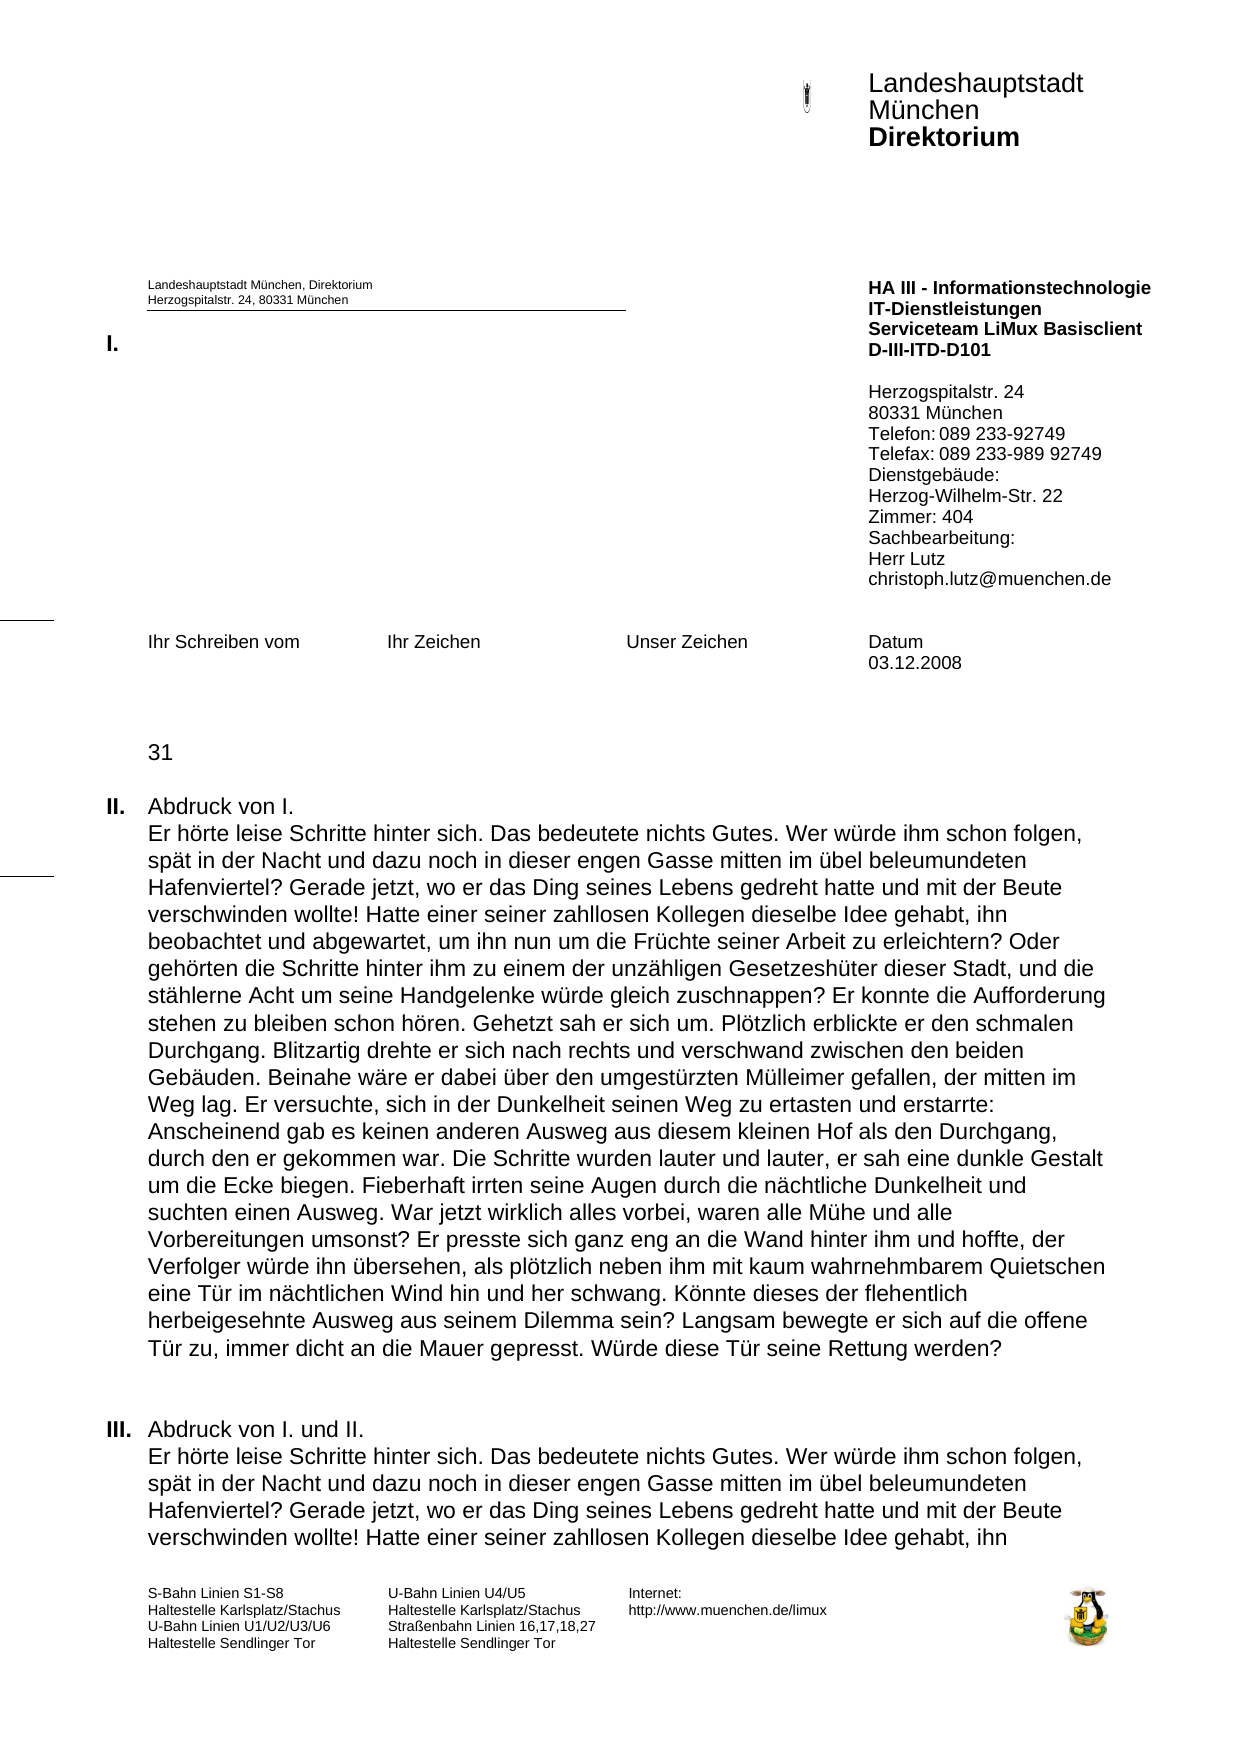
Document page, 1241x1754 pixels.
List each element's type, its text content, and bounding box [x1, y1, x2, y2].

text Er hörte leise Schritte hinter sich. Das bedeutete nichts Gutes. Wer würde ihm schon folgen, spät in der Nacht und dazu noch in dieser engen Gasse mitten im übel beleumundeten Hafenviertel? Gerade jetzt, wo er das Ding seines Lebens gedreht hatte und mit der Beute verschwinden wollte! Hatte einer seiner zahllosen Kollegen dieselbe Idee gehabt, ihn [148, 1443, 1109, 1551]
text Herzogspitalstr. 24 80331 München Telefon: 089 233-92749 Telefax: 089 233-989 92749 Dienstgebäude: Herzog-Wilhelm-Str. 22 Zimmer: 404 Sachbearbeitung: Herr Lutz christoph.lutz@muenchen.de [868, 382, 1199, 590]
text HA III - Informationstechnologie IT-Dienstleistungen Serviceteam LiMux Basisclient [868, 277, 1199, 340]
text Direktorium [868, 125, 1199, 152]
text D-III-ITD-D101 [868, 340, 1199, 361]
text I. [106, 331, 136, 356]
text Er hörte leise Schritte hinter sich. Das bedeutete nichts Gutes. Wer würde ihm schon folgen, spät in der Nacht und dazu noch in dieser engen Gasse mitten im übel beleumundeten Hafenviertel? Gerade jetzt, wo er das Ding seines Lebens gedreht hatte und mit der Beute verschwinden wollte! Hatte einer seiner zahllosen Kollegen dieselbe Idee gehabt, ihn beobachtet und abgewartet, um ihn nun um die Früchte seiner Arbeit zu erleichtern? Oder gehörten die Schritte hinter ihm zu einem der unzähligen Gesetzeshüter dieser Stadt, und die stählerne Acht um seine Handgelenke würde gleich zuschnappen? Er konnte die Aufforderung stehen zu bleiben schon hören. Gehetzt sah er sich um. Plötzlich erblickte er den schmalen Durchgang. Blitzartig drehte er sich nach rechts und verschwand zwischen den beiden Gebäuden. Beinahe wäre er dabei über den umgestürzten Mülleimer gefallen, der mitten im Weg lag. Er versuchte, sich in der Dunkelheit seinen Weg zu ertasten und erstarrte: Anscheinend gab es keinen anderen Ausweg aus diesem kleinen Hof als den Durchgang, durch den er gekommen war. Die Schritte wurden lauter und lauter, er sah eine dunkle Gestalt um die Ecke biegen. Fieberhaft irrten seine Augen durch die nächtliche Dunkelheit und suchten einen Ausweg. War jetzt wirklich alles vorbei, waren alle Mühe und alle Vorbereitungen umsonst? Er presste sich ganz eng an die Wand hinter ihm und hoffte, der Verfolger würde ihn übersehen, als plötzlich neben ihm mit kaum wahrnehmbarem Quietschen eine Tür im nächtlichen Wind hin und her schwang. Könnte dieses der flehentlich herbeigesehnte Ausweg aus seinem Dilemma sein? Langsam bewegte er sich auf die offene Tür zu, immer dicht an die Mauer gepresst. Würde diese Tür seine Rettung werden? [148, 820, 1109, 1361]
picture [1063, 1585, 1109, 1647]
table_header Internet: http://www.muenchen.de/limux [628, 1551, 869, 1652]
table_header S-Bahn Linien S1-S8 Haltestelle Karlsplatz/Stachus U-Bahn Linien U1/U2/U3/U6 Haltestelle Sendlinger Tor [148, 1551, 388, 1652]
picture [803, 80, 811, 113]
text Landeshauptstadt [868, 71, 1199, 98]
text München [868, 98, 1199, 125]
text Ihr Zeichen [387, 632, 593, 653]
table_header [869, 1551, 1110, 1652]
text Landeshauptstadt München, Direktorium [148, 277, 626, 292]
text Unser Zeichen [626, 632, 833, 653]
text Datum [868, 632, 1108, 653]
text III. Abdruck von I. und II. [106, 1416, 1109, 1443]
text 03.12.2008 [868, 653, 1108, 673]
text Ihr Schreiben vom [148, 632, 354, 653]
table_header U-Bahn Linien U4/U5 Haltestelle Karlsplatz/Stachus Straßenbahn Linien 16,17,18,27 Haltestelle Sendlinger Tor [388, 1551, 628, 1652]
text II. Abdruck von I. [106, 793, 1109, 820]
text 31 [148, 738, 1109, 766]
text Herzogspitalstr. 24, 80331 München [148, 292, 626, 307]
